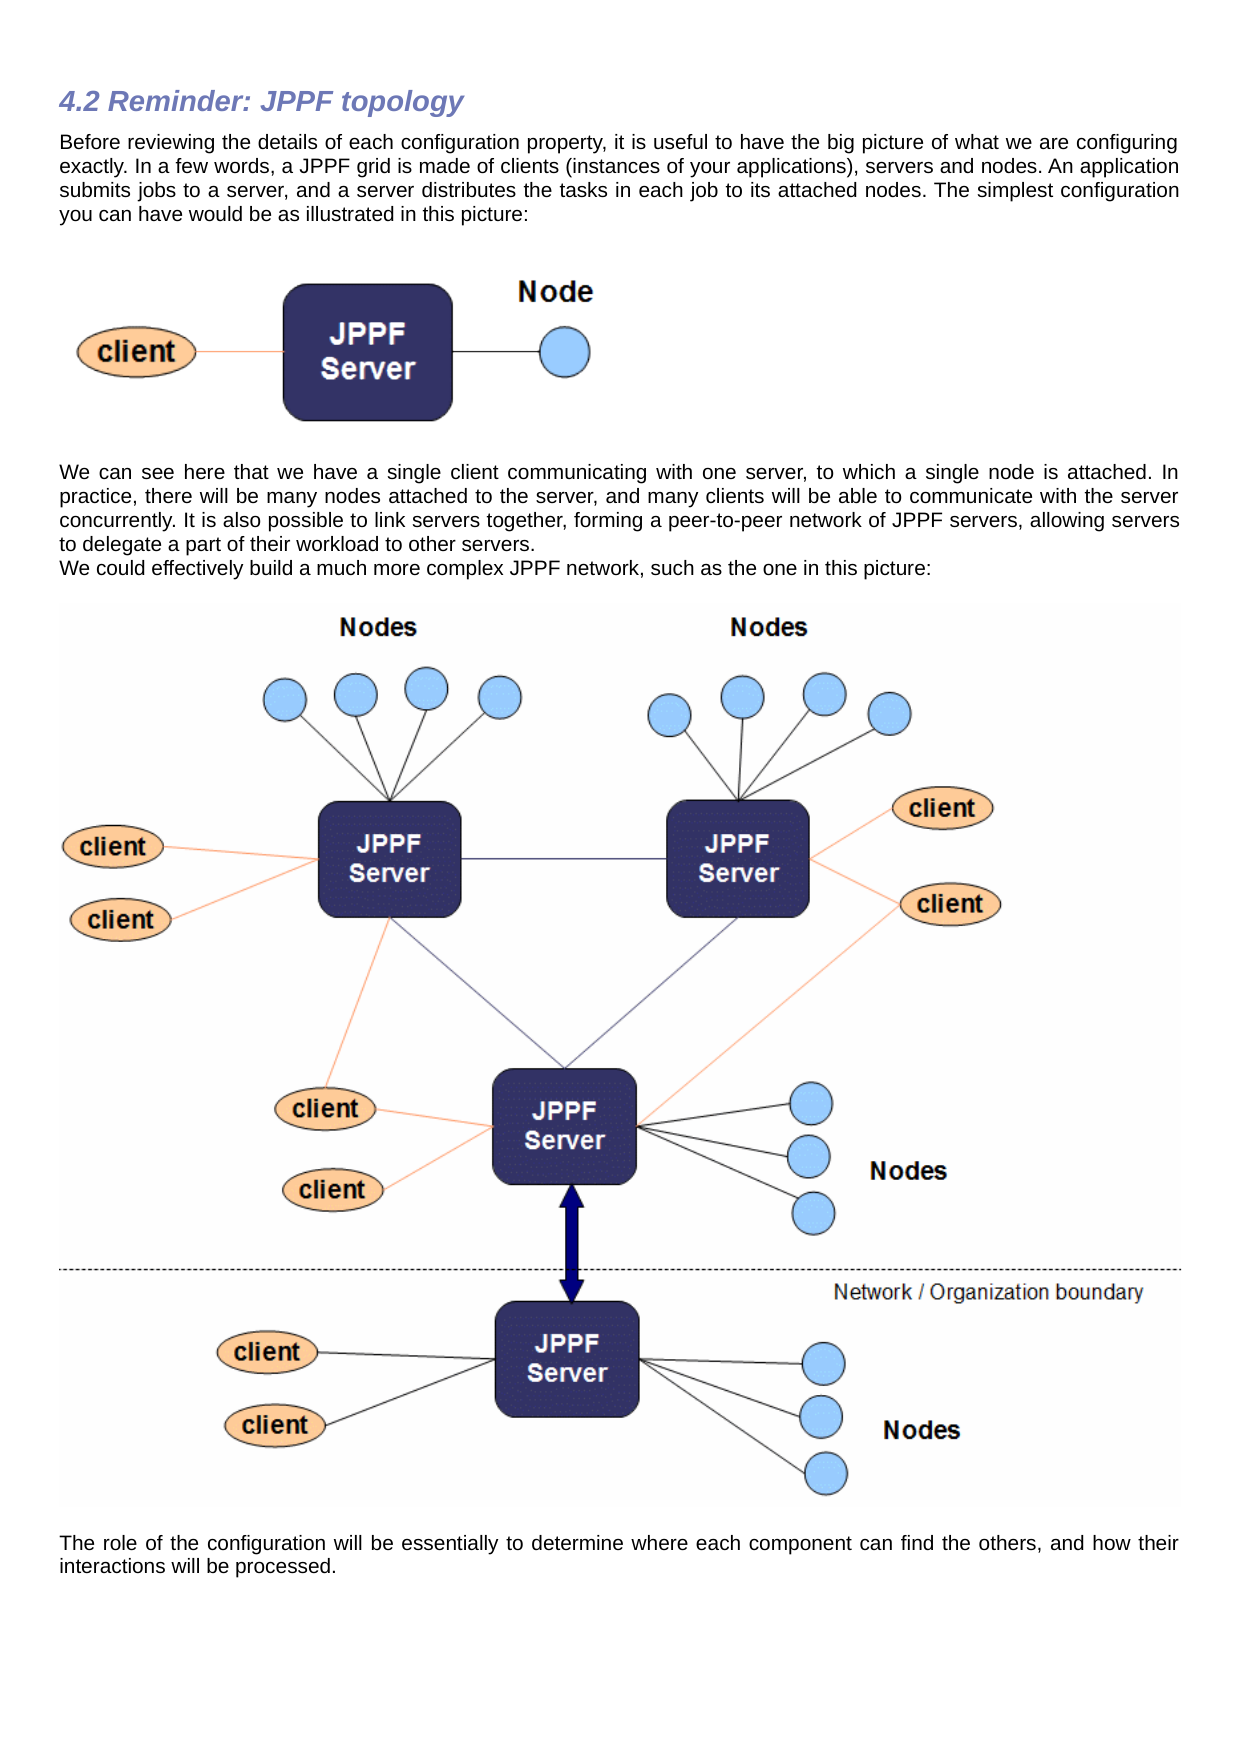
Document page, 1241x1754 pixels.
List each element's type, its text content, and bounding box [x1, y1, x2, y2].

text We could effectively build a much more complex JPPF network, such as the one in this picture: [59, 556, 1181, 579]
text Before reviewing the details of each configuration property, it is useful to have the big picture of what we are configuring exactly. In a few words, a JPPF grid is made of clients (instances of your applications), servers and nodes. An application submits jobs to a server, and a server distributes the tasks in each job to its attached nodes. The simplest configuration you can have would be as illustrated in this picture: [59, 130, 1181, 226]
picture [59, 250, 613, 436]
subtitle Reminder: JPPF topology [59, 84, 1181, 118]
text We can see here that we have a single client communicating with one server, to which a single node is attached. In practice, there will be many nodes attached to the server, and many clients will be able to communicate with the server concurrently. It is also possible to link servers together, forming a peer-to-peer network of JPPF servers, allowing servers to delegate a part of their workload to other servers. [59, 460, 1181, 556]
picture [59, 603, 1182, 1507]
text The role of the configuration will be essentially to determine where each component can find the others, and how their interactions will be processed. [59, 1530, 1181, 1578]
